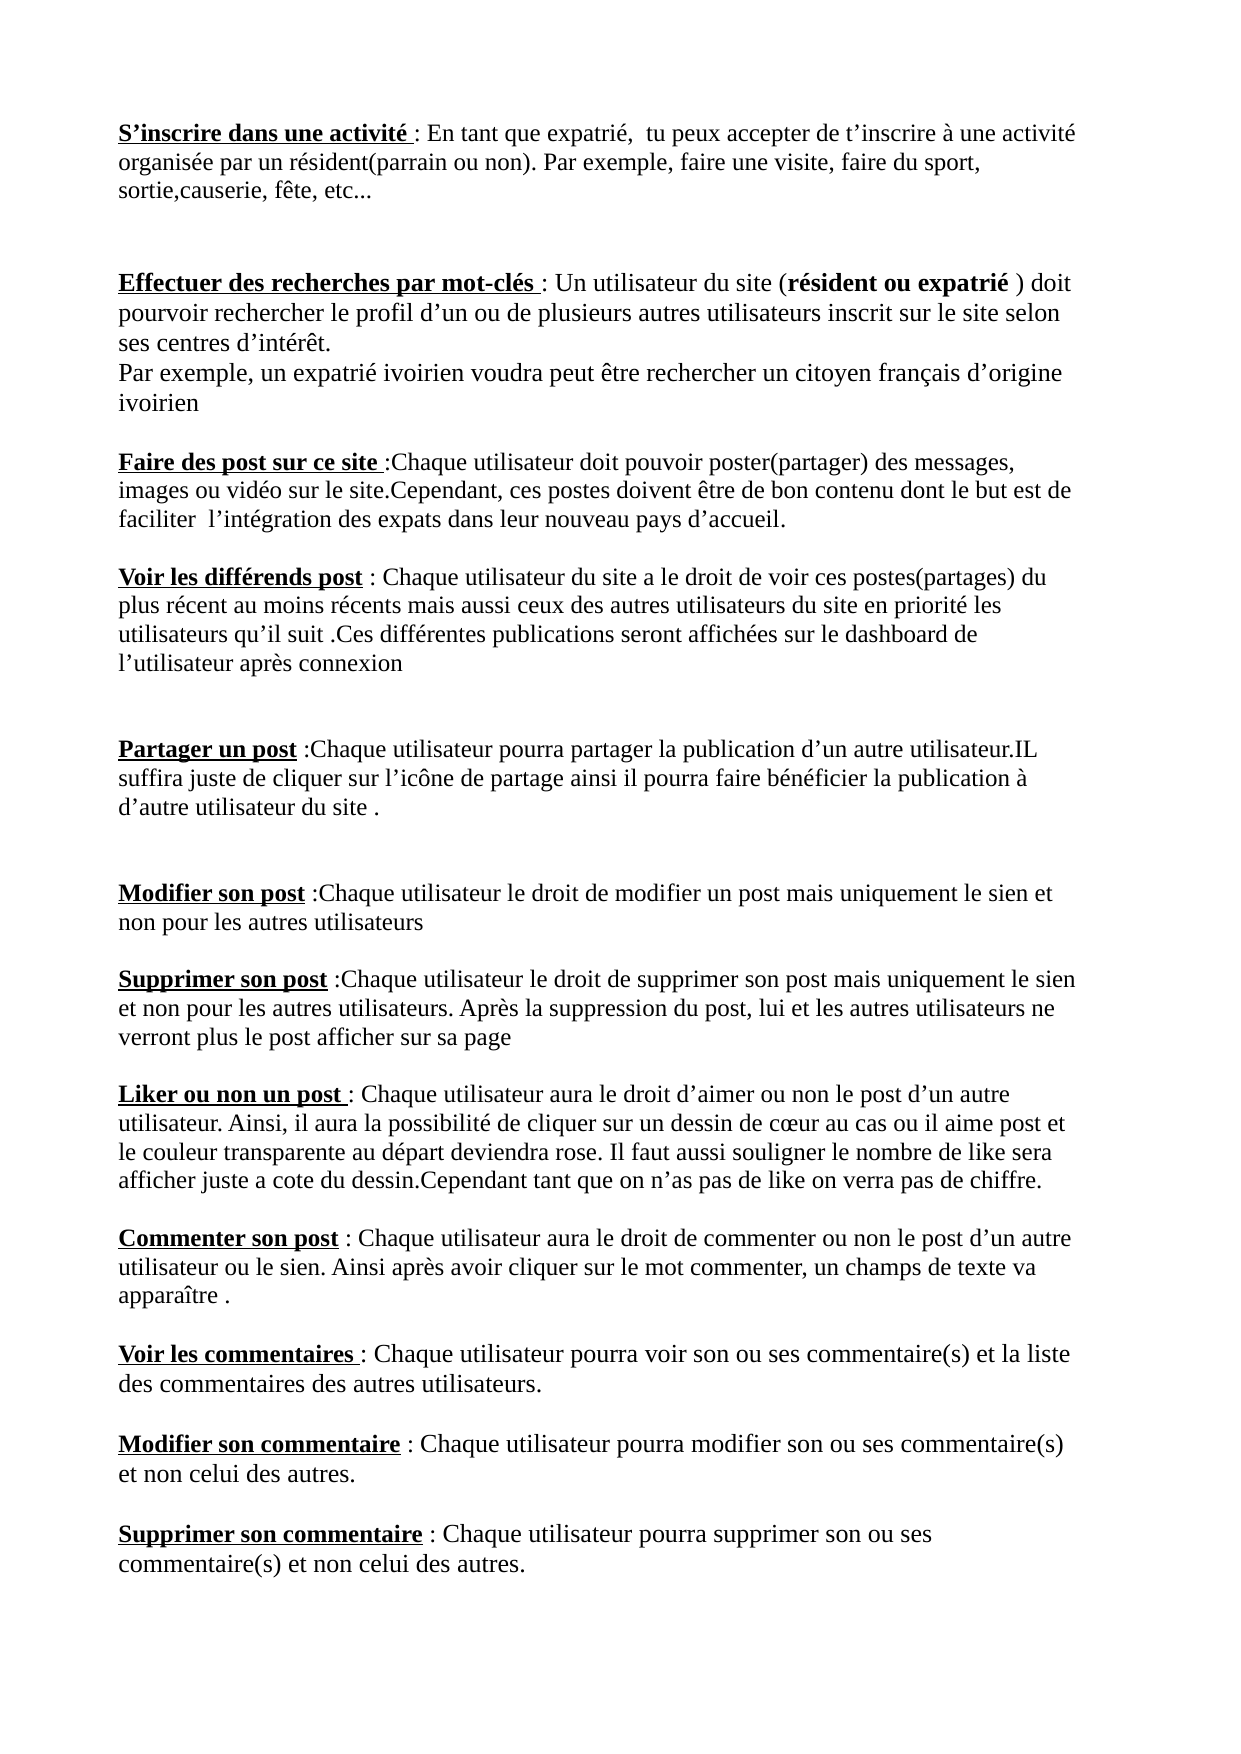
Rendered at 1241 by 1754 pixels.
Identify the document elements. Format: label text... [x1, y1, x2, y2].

text Liker ou non un post : Chaque utilisateur aura le droit d’aimer ou non le post d’un autre utilisateur. Ainsi, il aura la possibilité de cliquer sur un dessin de cœur au cas ou il aime post et le couleur transparente au départ deviendra rose. Il faut aussi souligner le nombre de like sera afficher juste a cote du dessin.Cependant tant que on n’as pas de like on verra pas de chiffre. [118, 1079, 1079, 1194]
text Voir les commentaires : Chaque utilisateur pourra voir son ou ses commentaire(s) et la liste des commentaires des autres utilisateurs. [118, 1338, 1079, 1398]
text Par exemple, un expatrié ivoirien voudra peut être rechercher un citoyen français d’origine ivoirien [118, 357, 1079, 417]
text Faire des post sur ce site :Chaque utilisateur doit pouvoir poster(partager) des messages, images ou vidéo sur le site.Cependant, ces postes doivent être de bon contenu dont le but est de faciliter l’intégration des expats dans leur nouveau pays d’accueil. [118, 447, 1079, 533]
text Partager un post :Chaque utilisateur pourra partager la publication d’un autre utilisateur.IL suffira juste de cliquer sur l’icône de partage ainsi il pourra faire bénéficier la publication à d’autre utilisateur du site . [118, 734, 1079, 820]
text Effectuer des recherches par mot-clés : Un utilisateur du site (résident ou expatrié ) doit pourvoir rechercher le profil d’un ou de plusieurs autres utilisateurs inscrit sur le site selon ses centres d’intérêt. [118, 267, 1079, 357]
text Modifier son commentaire : Chaque utilisateur pourra modifier son ou ses commentaire(s) et non celui des autres. [118, 1428, 1079, 1488]
text Supprimer son post :Chaque utilisateur le droit de supprimer son post mais uniquement le sien et non pour les autres utilisateurs. Après la suppression du post, lui et les autres utilisateurs ne verront plus le post afficher sur sa page [118, 964, 1079, 1050]
text Commenter son post : Chaque utilisateur aura le droit de commenter ou non le post d’un autre utilisateur ou le sien. Ainsi après avoir cliquer sur le mot commenter, un champs de texte va apparaître . [118, 1223, 1079, 1309]
text Voir les différends post : Chaque utilisateur du site a le droit de voir ces postes(partages) du plus récent au moins récents mais aussi ceux des autres utilisateurs du site en priorité les utilisateurs qu’il suit .Ces différentes publications seront affichées sur le dashboard de l’utilisateur après connexion [118, 562, 1079, 677]
text S’inscrire dans une activité : En tant que expatrié, tu peux accepter de t’inscrire à une activité organisée par un résident(parrain ou non). Par exemple, faire une visite, faire du sport, sortie,causerie, fête, etc... [118, 118, 1079, 204]
text Modifier son post :Chaque utilisateur le droit de modifier un post mais uniquement le sien et non pour les autres utilisateurs [118, 878, 1079, 935]
text Supprimer son commentaire : Chaque utilisateur pourra supprimer son ou ses commentaire(s) et non celui des autres. [118, 1518, 1079, 1578]
